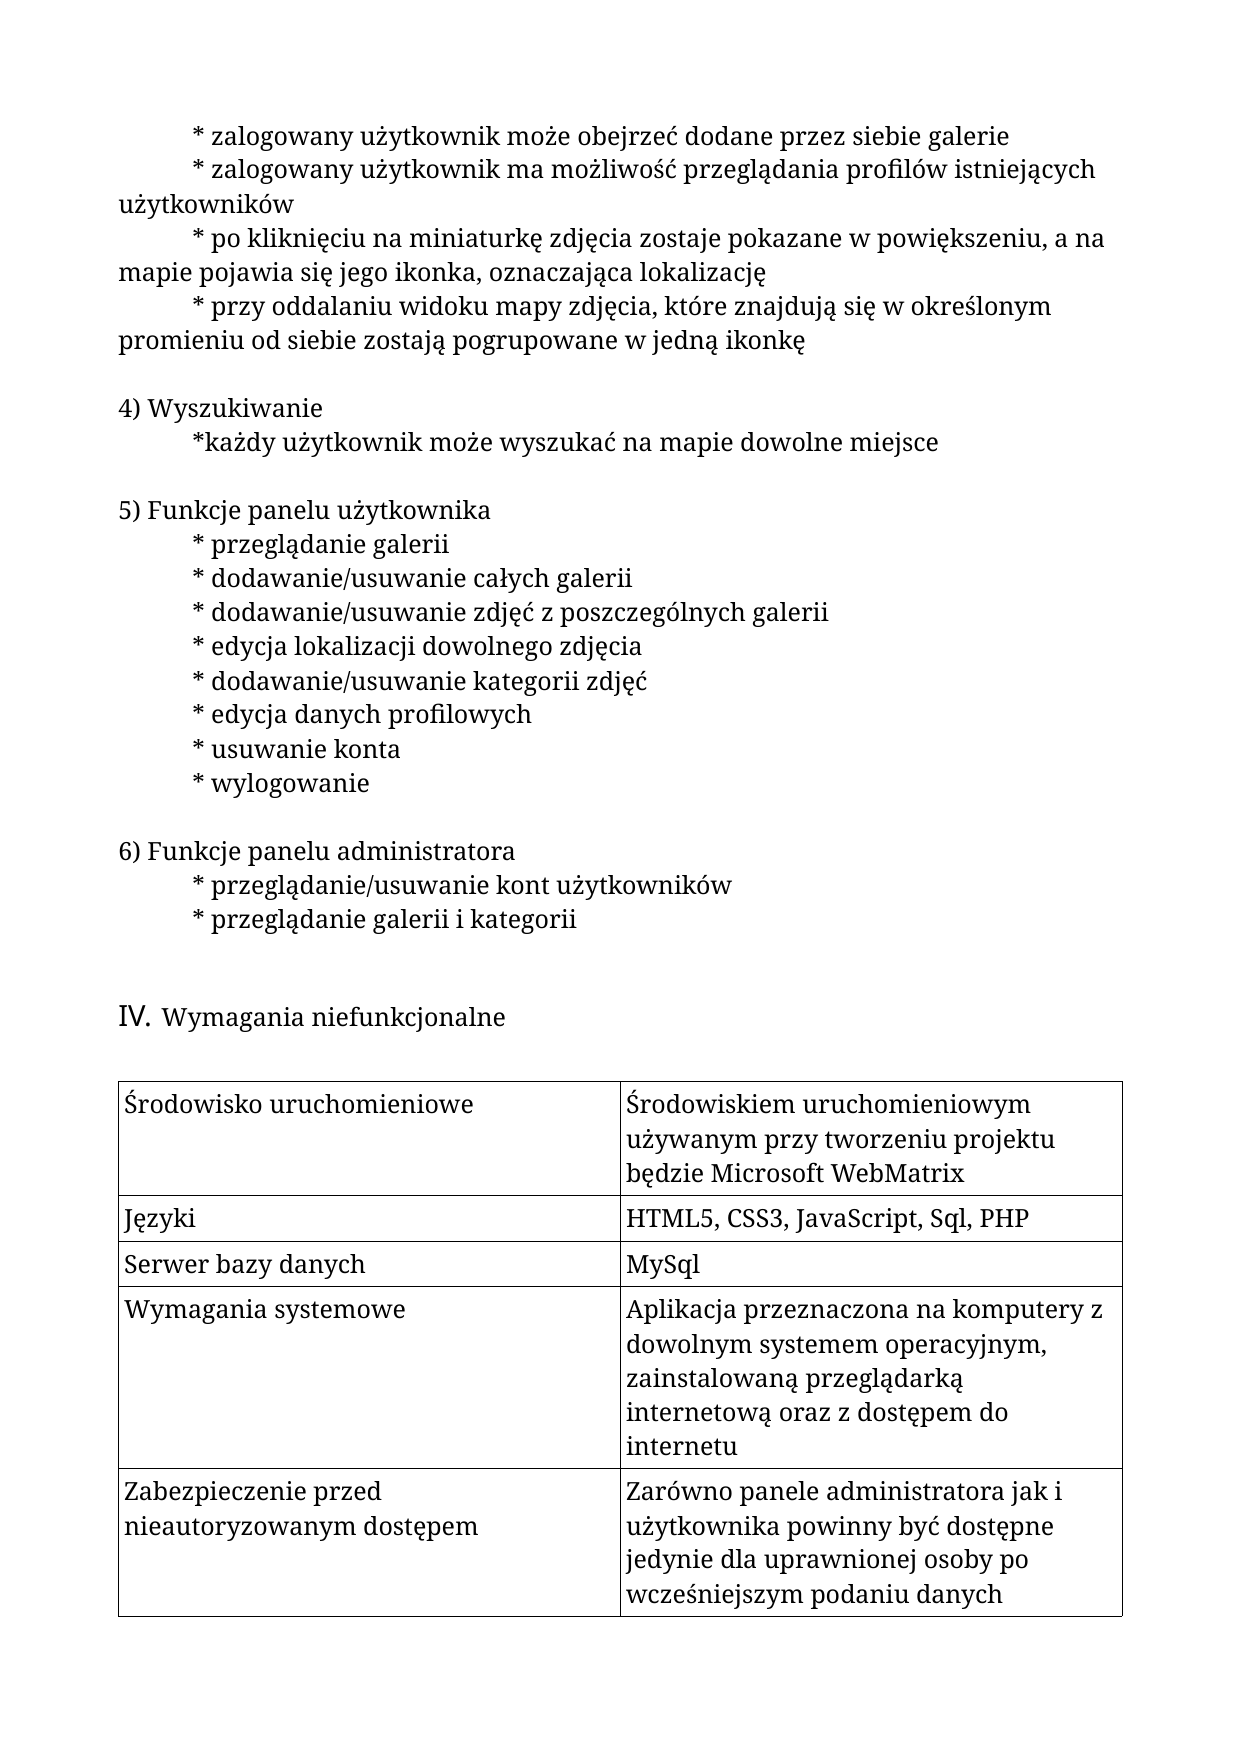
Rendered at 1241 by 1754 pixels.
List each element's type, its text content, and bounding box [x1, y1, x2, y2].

table_header Środowisko uruchomieniowe [119, 1082, 620, 1195]
text * zalogowany użytkownik ma możliwość przeglądania profilów istniejących użytkowników [118, 152, 1122, 220]
text *każdy użytkownik może wyszukać na mapie dowolne miejsce [118, 425, 1122, 459]
text * dodawanie/usuwanie kategorii zdjęć [118, 663, 1122, 697]
text * edycja lokalizacji dowolnego zdjęcia [118, 629, 1122, 663]
text * dodawanie/usuwanie zdjęć z poszczególnych galerii [118, 595, 1122, 629]
text * zalogowany użytkownik może obejrzeć dodane przez siebie galerie [118, 118, 1122, 152]
text * po kliknięciu na miniaturkę zdjęcia zostaje pokazane w powiększeniu, a na mapie pojawia się jego ikonka, oznaczająca lokalizację [118, 220, 1122, 288]
table_cell HTML5, CSS3, JavaScript, Sql, PHP [621, 1196, 1122, 1241]
text * edycja danych profilowych [118, 697, 1122, 731]
table_cell Zabezpieczenie przed nieautoryzowanym dostępem [119, 1469, 620, 1616]
table_cell Aplikacja przeznaczona na komputery z dowolnym systemem operacyjnym, zainstalowaną przeglądarką internetową oraz z dostępem do internetu [621, 1287, 1122, 1468]
text 6) Funkcje panelu administratora [118, 833, 1122, 867]
text * dodawanie/usuwanie całych galerii [118, 561, 1122, 595]
text * wylogowanie [118, 765, 1122, 799]
table_cell Zarówno panele administratora jak i użytkownika powinny być dostępne jedynie dla uprawnionej osoby po wcześniejszym podaniu danych [621, 1469, 1122, 1616]
text 4) Wyszukiwanie [118, 391, 1122, 425]
text * przeglądanie galerii [118, 527, 1122, 561]
text 5) Funkcje panelu użytkownika [118, 493, 1122, 527]
text * przeglądanie/usuwanie kont użytkowników [118, 867, 1122, 902]
table_cell Wymagania systemowe [119, 1287, 620, 1468]
table_cell Serwer bazy danych [119, 1242, 620, 1286]
subtitle IV. Wymagania niefunkcjonalne [118, 995, 1122, 1035]
text * przy oddalaniu widoku mapy zdjęcia, które znajdują się w określonym promieniu od siebie zostają pogrupowane w jedną ikonkę [118, 288, 1122, 357]
text * usuwanie konta [118, 731, 1122, 765]
table_header Środowiskiem uruchomieniowym używanym przy tworzeniu projektu będzie Microsoft WebMatrix [621, 1082, 1122, 1195]
text * przeglądanie galerii i kategorii [118, 902, 1122, 936]
table_cell MySql [621, 1242, 1122, 1286]
table_cell Języki [119, 1196, 620, 1241]
